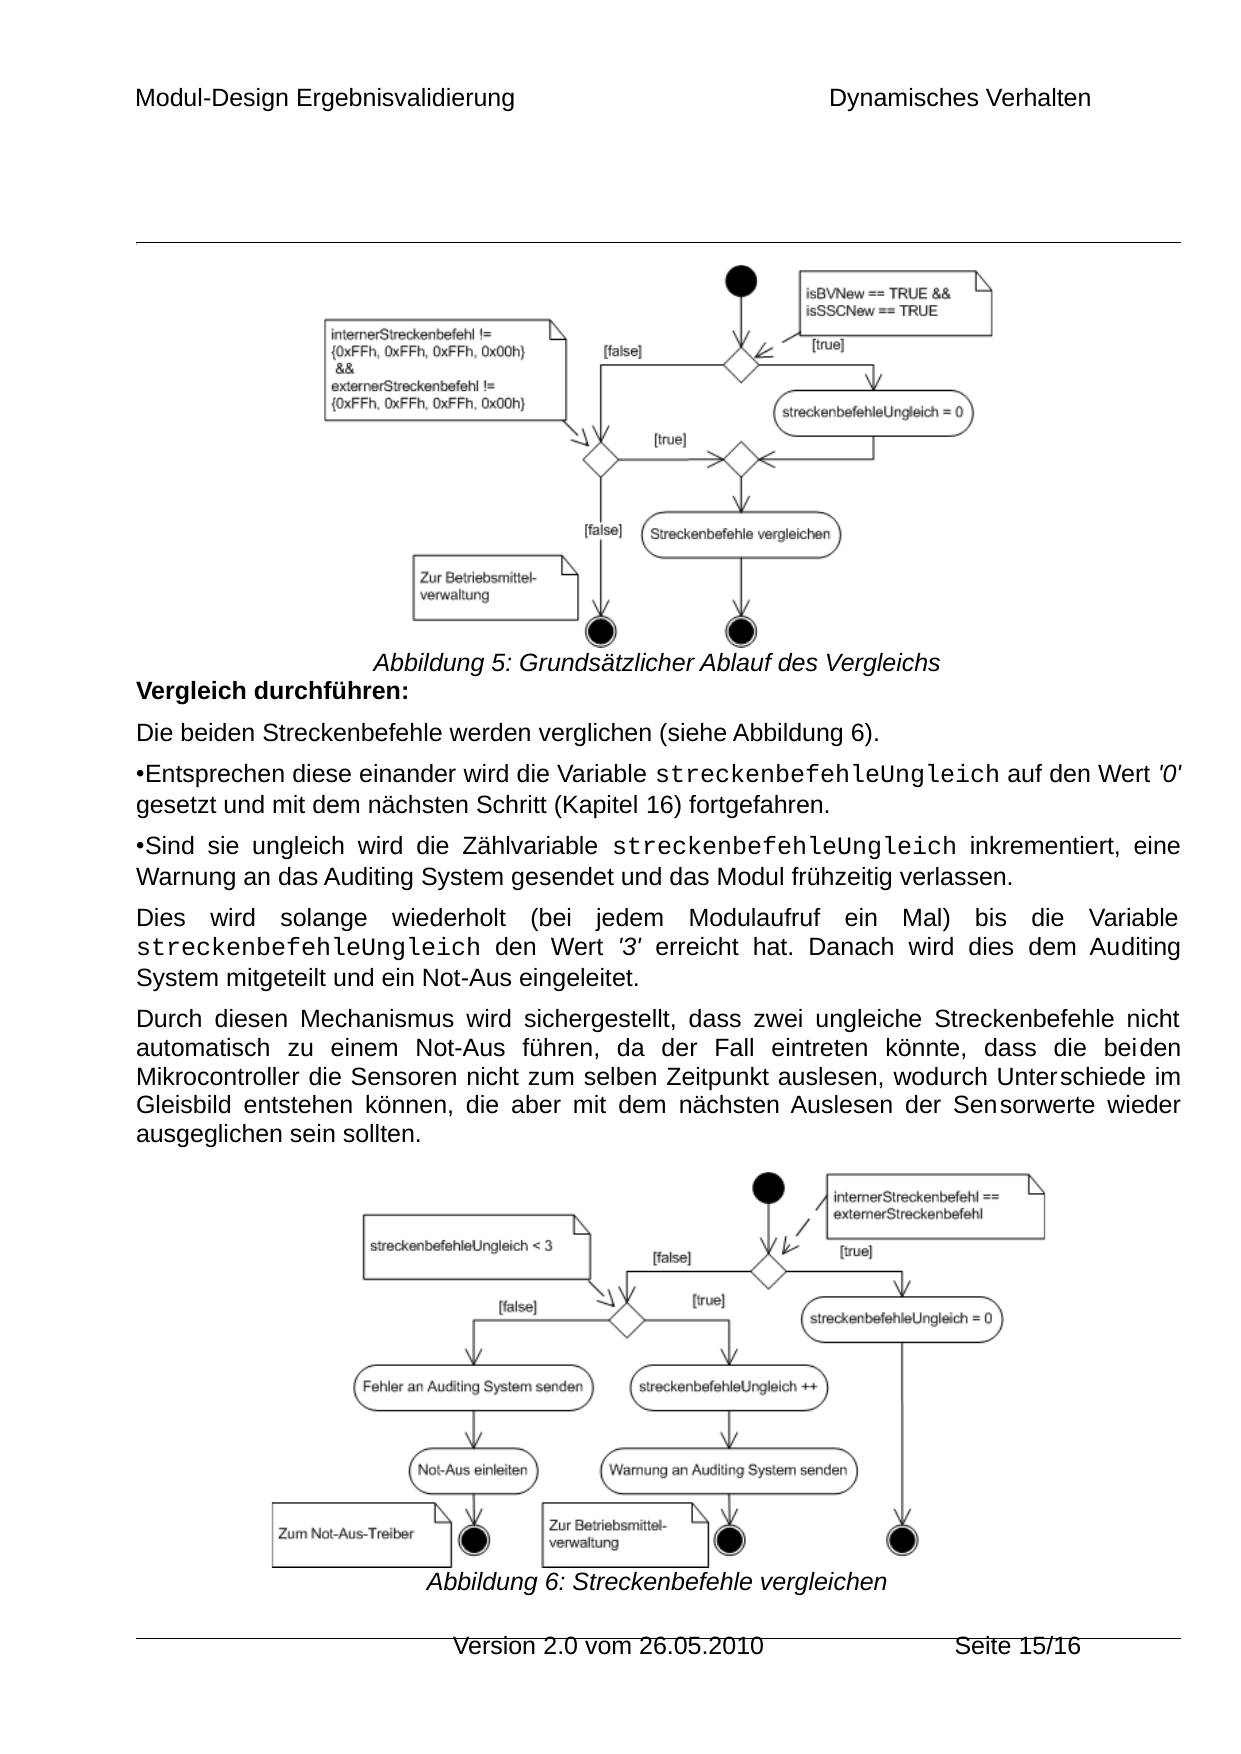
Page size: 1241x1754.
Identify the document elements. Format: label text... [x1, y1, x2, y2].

text Abbildung 6: Streckenbefehle vergleichen [136, 1173, 1181, 1596]
text Abbildung 5: Grundsätzlicher Ablauf des Vergleichs [136, 266, 1181, 676]
text Vergleich durchführen: [136, 676, 1181, 705]
text Durch diesen Mechanismus wird sichergestellt, dass zwei ungleiche Streckenbefehle nicht automatisch zu einem Not-Aus führen, da der Fall eintreten könnte, dass die bei­den Mikrocontroller die Sensoren nicht zum selben Zeitpunkt auslesen, wodurch Unter­schiede im Gleisbild entstehen können, die aber mit dem nächsten Auslesen der Sen­sorwerte wieder ausgeglichen sein sollten. [136, 1004, 1181, 1148]
text Die beiden Streckenbefehle werden verglichen (siehe Abbildung 6). [136, 717, 1181, 746]
list Entsprechen diese einander wird die Variable streckenbefehleUngleich auf den Wert '0' gesetzt und mit dem nächsten Schritt (Kapitel 16) fortgefahren. [136, 759, 1181, 818]
list Sind sie ungleich wird die Zählvariable streckenbefehleUngleich inkrementiert, eine Warnung an das Auditing System gesendet und das Modul frühzeitig verlassen. [136, 831, 1181, 891]
text Dies wird solange wiederholt (bei jedem Modulaufruf ein Mal) bis die Variable streckenbefehleUngleich den Wert '3' erreicht hat. Danach wird dies dem Au­diting System mitgeteilt und ein Not-Aus eingeleitet. [136, 903, 1181, 992]
picture [271, 1172, 1046, 1568]
picture [324, 265, 993, 648]
